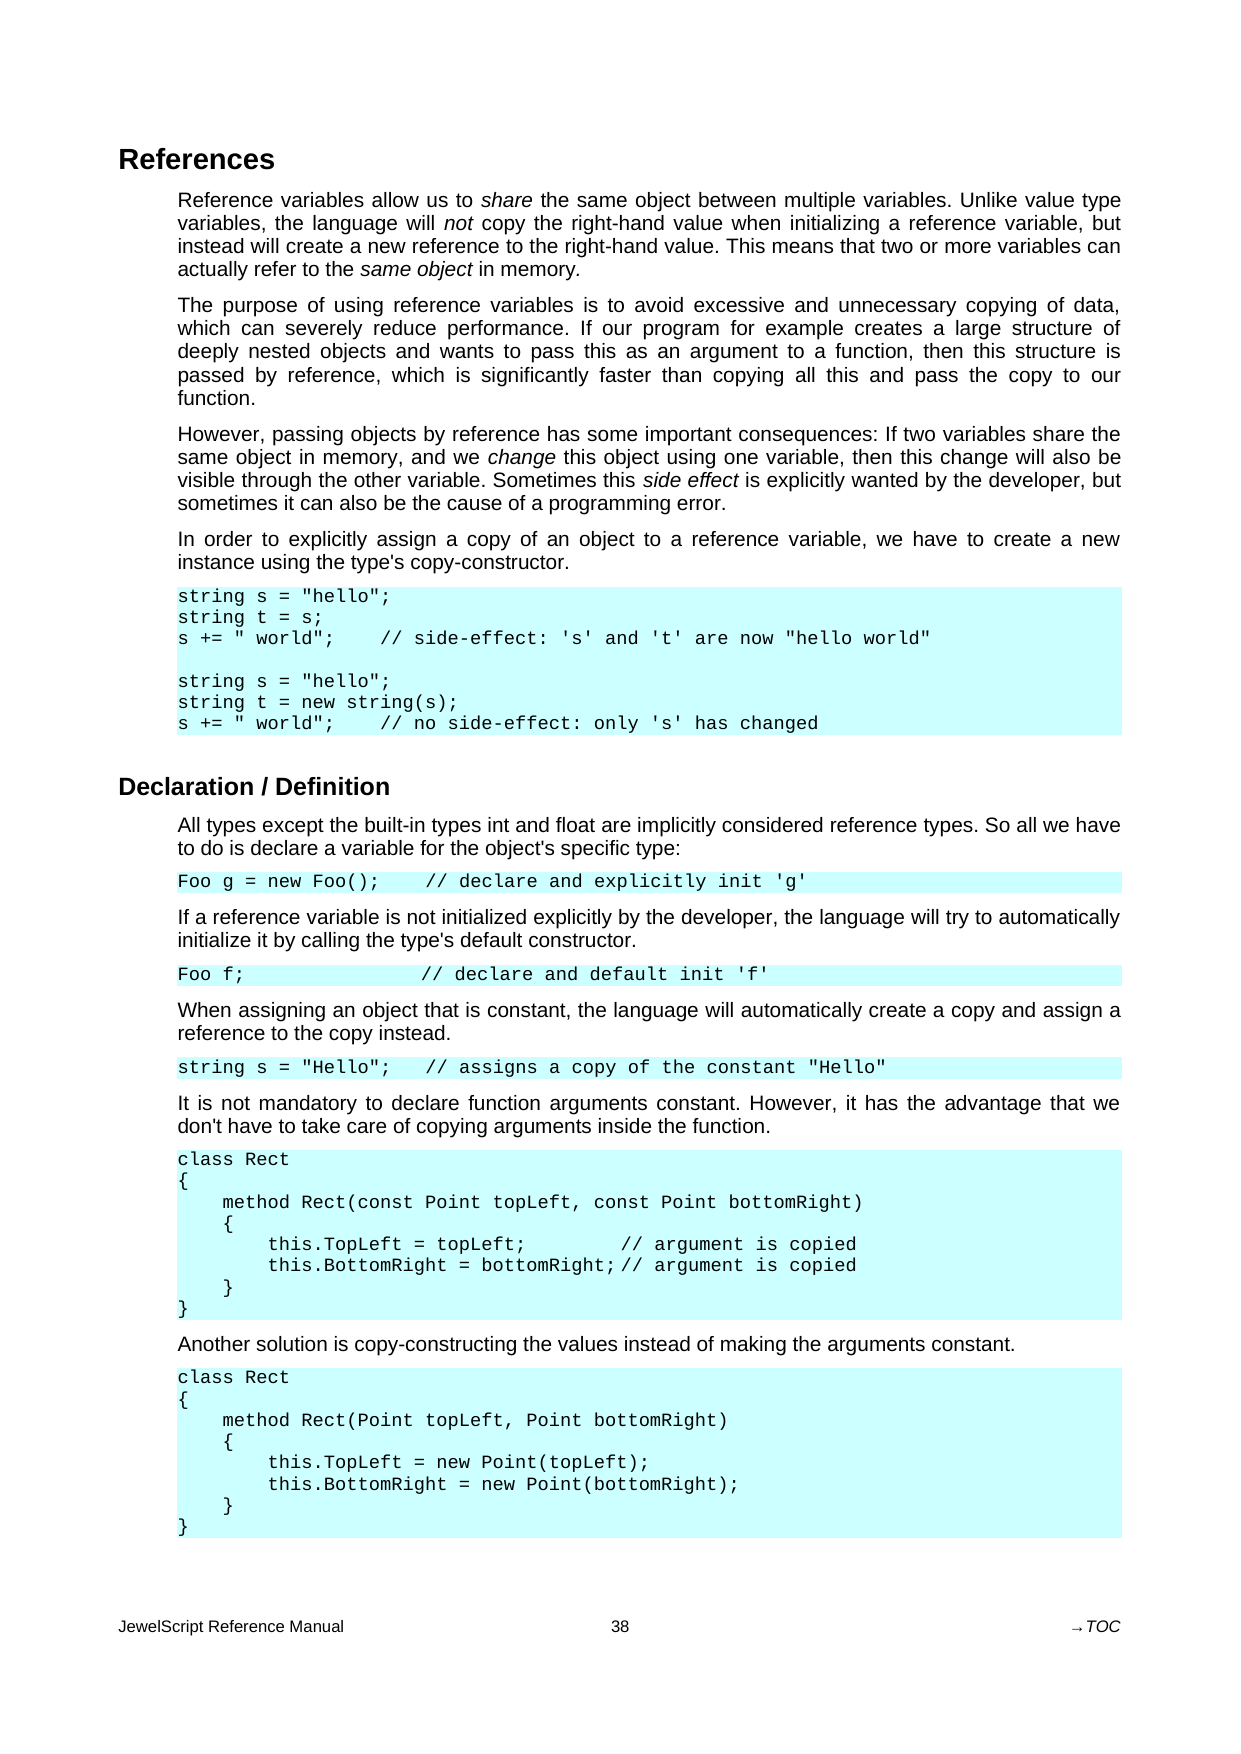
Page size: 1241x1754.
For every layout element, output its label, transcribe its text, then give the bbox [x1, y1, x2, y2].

text The purpose of using reference variables is to avoid excessive and unnecessary copying of data, which can severely reduce performance. If our program for example creates a large structure of deeply nested objects and wants to pass this as an argument to a function, then this structure is passed by reference, which is significantly faster than copying all this and pass the copy to our function. [177, 294, 1122, 410]
text When assigning an object that is constant, the language will automatically create a copy and assign a reference to the copy instead. [177, 998, 1122, 1045]
subtitle References [118, 143, 1122, 176]
text However, passing objects by reference has some important consequences: If two variables share the same object in memory, and we change this object using one variable, then this change will also be visible through the other variable. Sometimes this side effect is explicitly wanted by the developer, but sometimes it can also be the cause of a programming error. [177, 422, 1122, 515]
text It is not mandatory to declare function arguments constant. However, it has the advantage that we don't have to take care of copying arguments inside the function. [177, 1091, 1122, 1137]
subtitle Declaration / Definition [118, 773, 1122, 801]
text Foo f; // declare and default init 'f' [177, 965, 1122, 986]
text If a reference variable is not initialized explicitly by the developer, the language will try to automatically initialize it by calling the type's default constructor. [177, 906, 1122, 952]
text In order to explicitly assign a copy of an object to a reference variable, we have to create a new instance using the type's copy-constructor. [177, 528, 1122, 574]
text class Rect { method Rect(const Point topLeft, const Point bottomRight) { this.TopLeft = topLeft; // argument is copied this.BottomRight = bottomRight; // argument is copied } } [177, 1150, 1122, 1320]
text All types except the built-in types int and float are implicitly considered reference types. So all we have to do is declare a variable for the object's specific type: [177, 813, 1122, 860]
text class Rect { method Rect(Point topLeft, Point bottomRight) { this.TopLeft = new Point(topLeft); this.BottomRight = new Point(bottomRight); } } [177, 1368, 1122, 1538]
text string s = "hello"; string t = s; s += " world"; // side-effect: 's' and 't' are now "hello world" string s = "hello"; string t = new string(s); s += " world"; // no side-effect: only 's' has changed [177, 587, 1122, 735]
text Another solution is copy-constructing the values instead of making the arguments constant. [177, 1332, 1122, 1356]
text Reference variables allow us to share the same object between multiple variables. Unlike value type variables, the language will not copy the right-hand value when initializing a reference variable, but instead will create a new reference to the right-hand value. This means that two or more variables can actually refer to the same object in memory. [177, 188, 1122, 281]
text Foo g = new Foo(); // declare and explicitly init 'g' [177, 872, 1122, 893]
text string s = "Hello"; // assigns a copy of the constant "Hello" [177, 1057, 1122, 1079]
